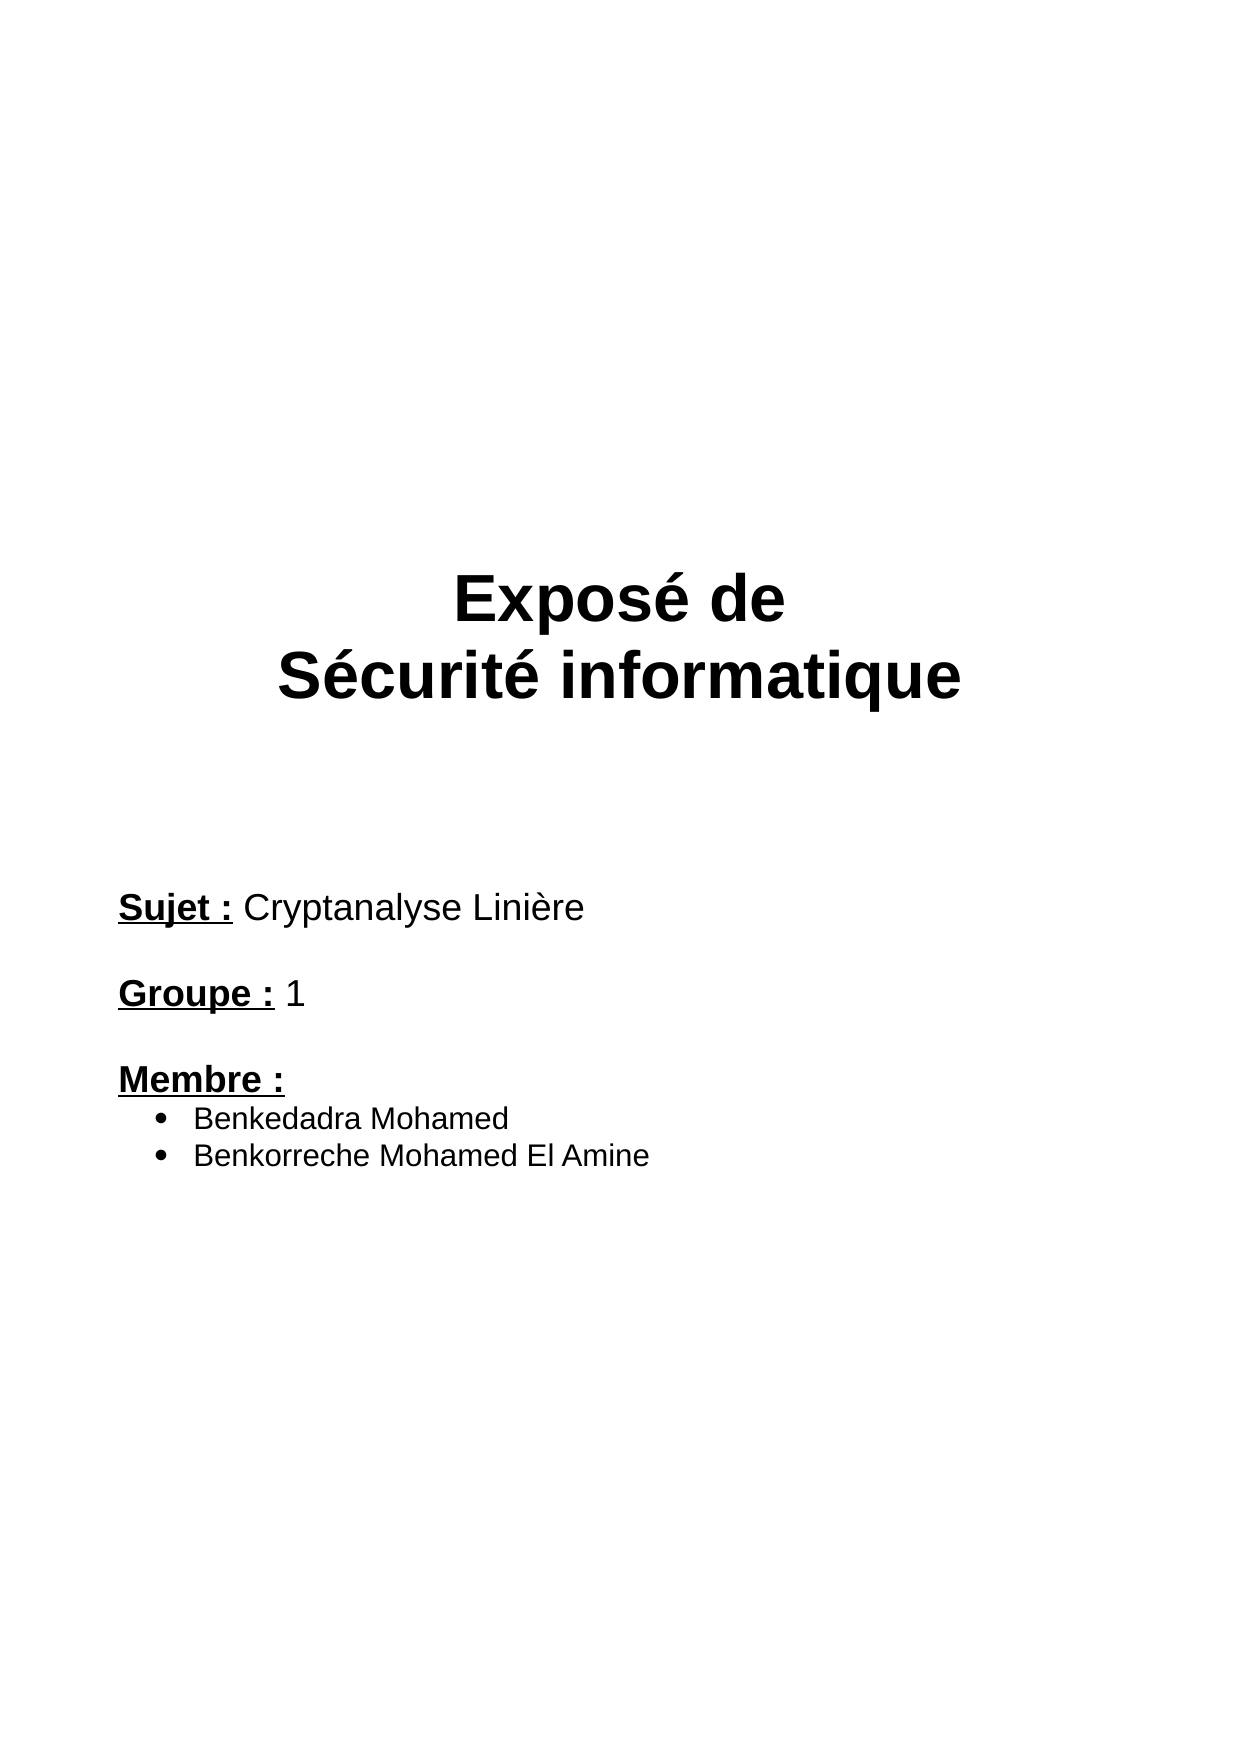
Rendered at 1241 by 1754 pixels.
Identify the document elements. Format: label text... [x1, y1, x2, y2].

list Benkedadra Mohamed [156, 1100, 1122, 1137]
text Membre : [118, 1057, 1122, 1100]
text Sécurité informatique [118, 636, 1122, 712]
list Benkorreche Mohamed El Amine [156, 1137, 1122, 1173]
text Groupe : 1 [118, 971, 1122, 1014]
text Sujet : Cryptanalyse Linière [118, 885, 1122, 928]
text Exposé de [118, 559, 1122, 636]
